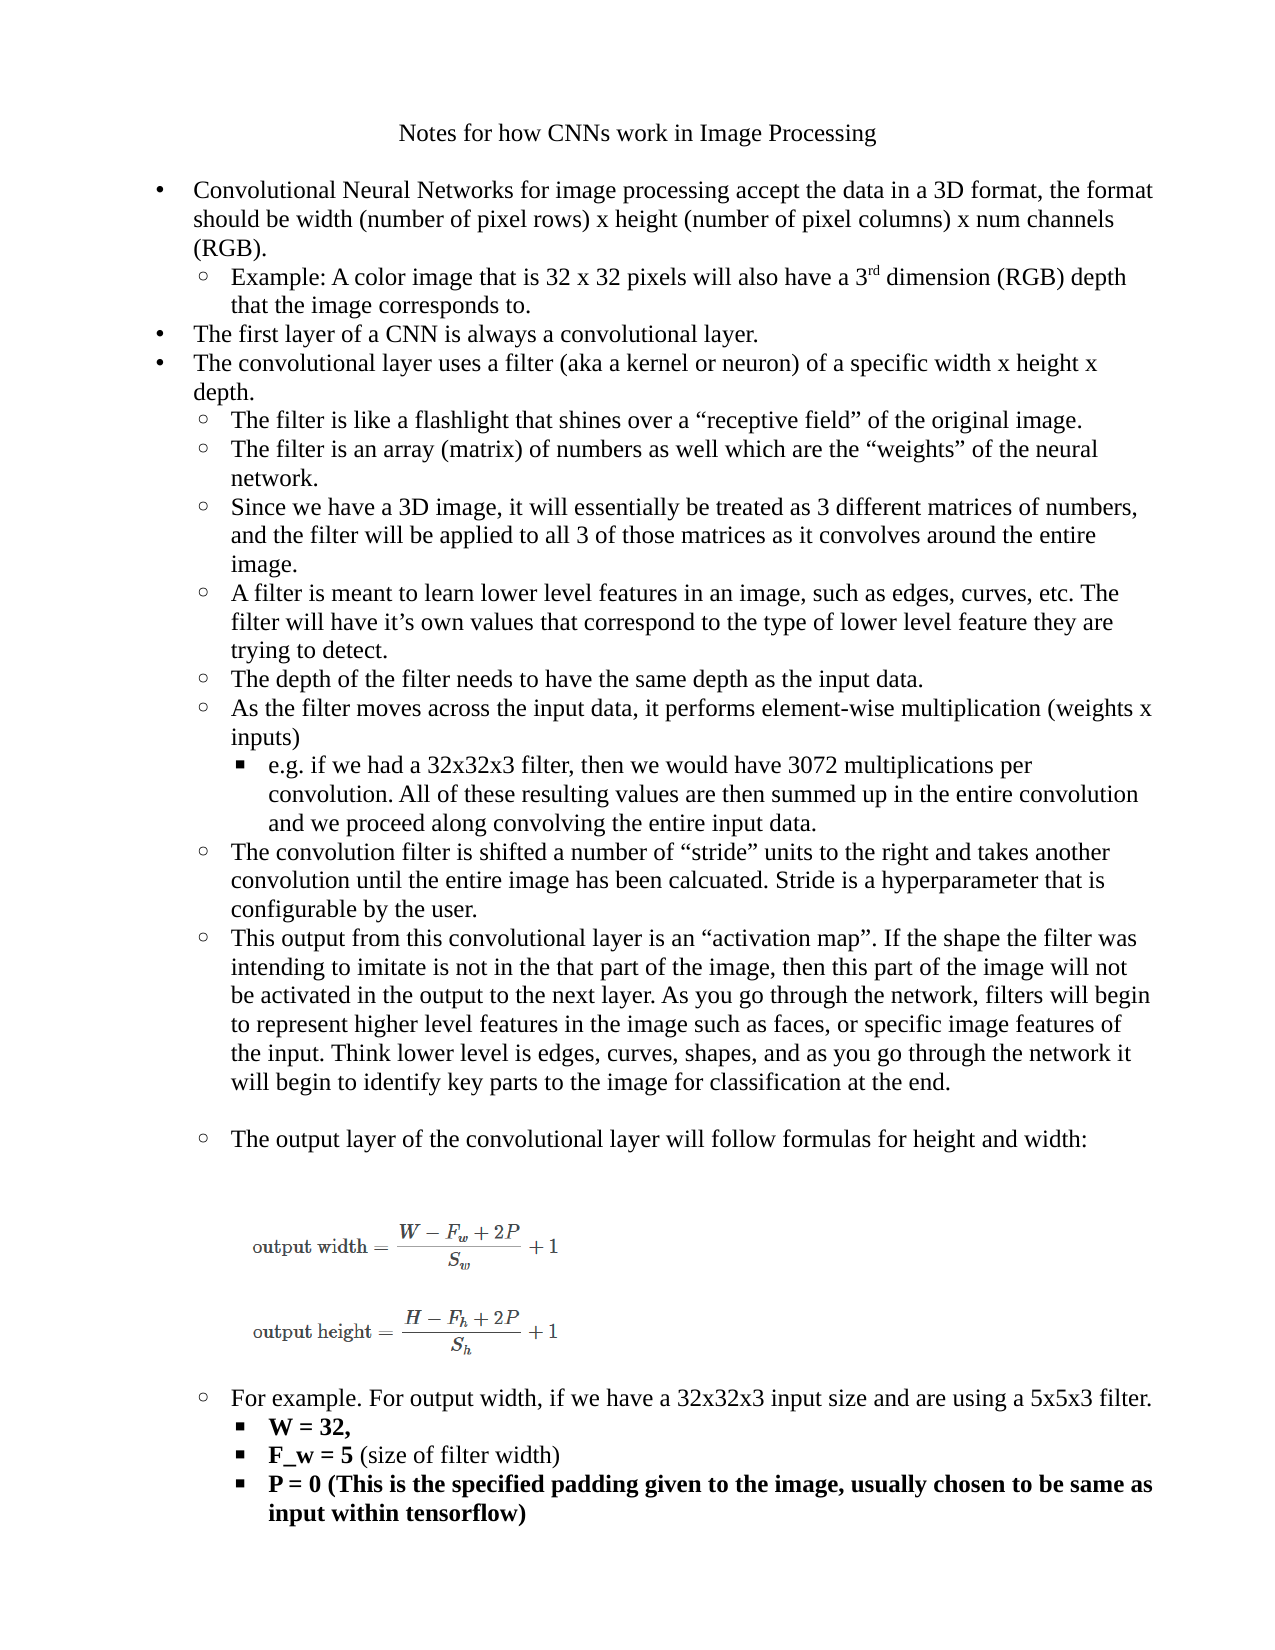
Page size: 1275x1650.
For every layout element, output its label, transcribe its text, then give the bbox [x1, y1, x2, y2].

list The filter is like a flashlight that shines over a “receptive field” of the original image. [193, 406, 1157, 434]
list F_w = 5 (size of filter width) [231, 1441, 1157, 1469]
list The output layer of the convolutional layer will follow formulas for height and width: [193, 1124, 1157, 1153]
picture [225, 1200, 582, 1362]
list Example: A color image that is 32 x 32 pixels will also have a 3rd dimension (RGB) depth that the image corresponds to. [193, 262, 1157, 319]
list Since we have a 3D image, it will essentially be treated as 3 different matrices of numbers, and the filter will be applied to all 3 of those matrices as it convolves around the entire image. [193, 492, 1157, 578]
list The filter is an array (matrix) of numbers as well which are the “weights” of the neural network. [193, 434, 1157, 492]
list W = 32, [231, 1412, 1157, 1441]
text Notes for how CNNs work in Image Processing [118, 118, 1157, 147]
list P = 0 (This is the specified padding given to the image, usually chosen to be same as input within tensorflow) [231, 1469, 1157, 1527]
list Convolutional Neural Networks for image processing accept the data in a 3D format, the format should be width (number of pixel rows) x height (number of pixel columns) x num channels (RGB). [156, 176, 1157, 262]
list For example. For output width, if we have a 32x32x3 input size and are using a 5x5x3 filter. [193, 1383, 1157, 1412]
list The first layer of a CNN is always a convolutional layer. [156, 319, 1157, 348]
list The convolutional layer uses a filter (aka a kernel or neuron) of a specific width x height x depth. [156, 348, 1157, 406]
list The depth of the filter needs to have the same depth as the input data. [193, 664, 1157, 693]
list The convolution filter is shifted a number of “stride” units to the right and takes another convolution until the entire image has been calcuated. Stride is a hyperparameter that is configurable by the user. [193, 837, 1157, 923]
list As the filter moves across the input data, it performs element-wise multiplication (weights x inputs) [193, 693, 1157, 751]
list A filter is meant to learn lower level features in an image, such as edges, curves, etc. The filter will have it’s own values that correspond to the type of lower level feature they are trying to detect. [193, 578, 1157, 664]
list e.g. if we had a 32x32x3 filter, then we would have 3072 multiplications per convolution. All of these resulting values are then summed up in the entire convolution and we proceed along convolving the entire input data. [231, 751, 1157, 837]
list This output from this convolutional layer is an “activation map”. If the shape the filter was intending to imitate is not in the that part of the image, then this part of the image will not be activated in the output to the next layer. As you go through the network, filters will begin to represent higher level features in the image such as faces, or specific image features of the input. Think lower level is edges, curves, shapes, and as you go through the network it will begin to identify key parts to the image for classification at the end. [193, 923, 1157, 1096]
